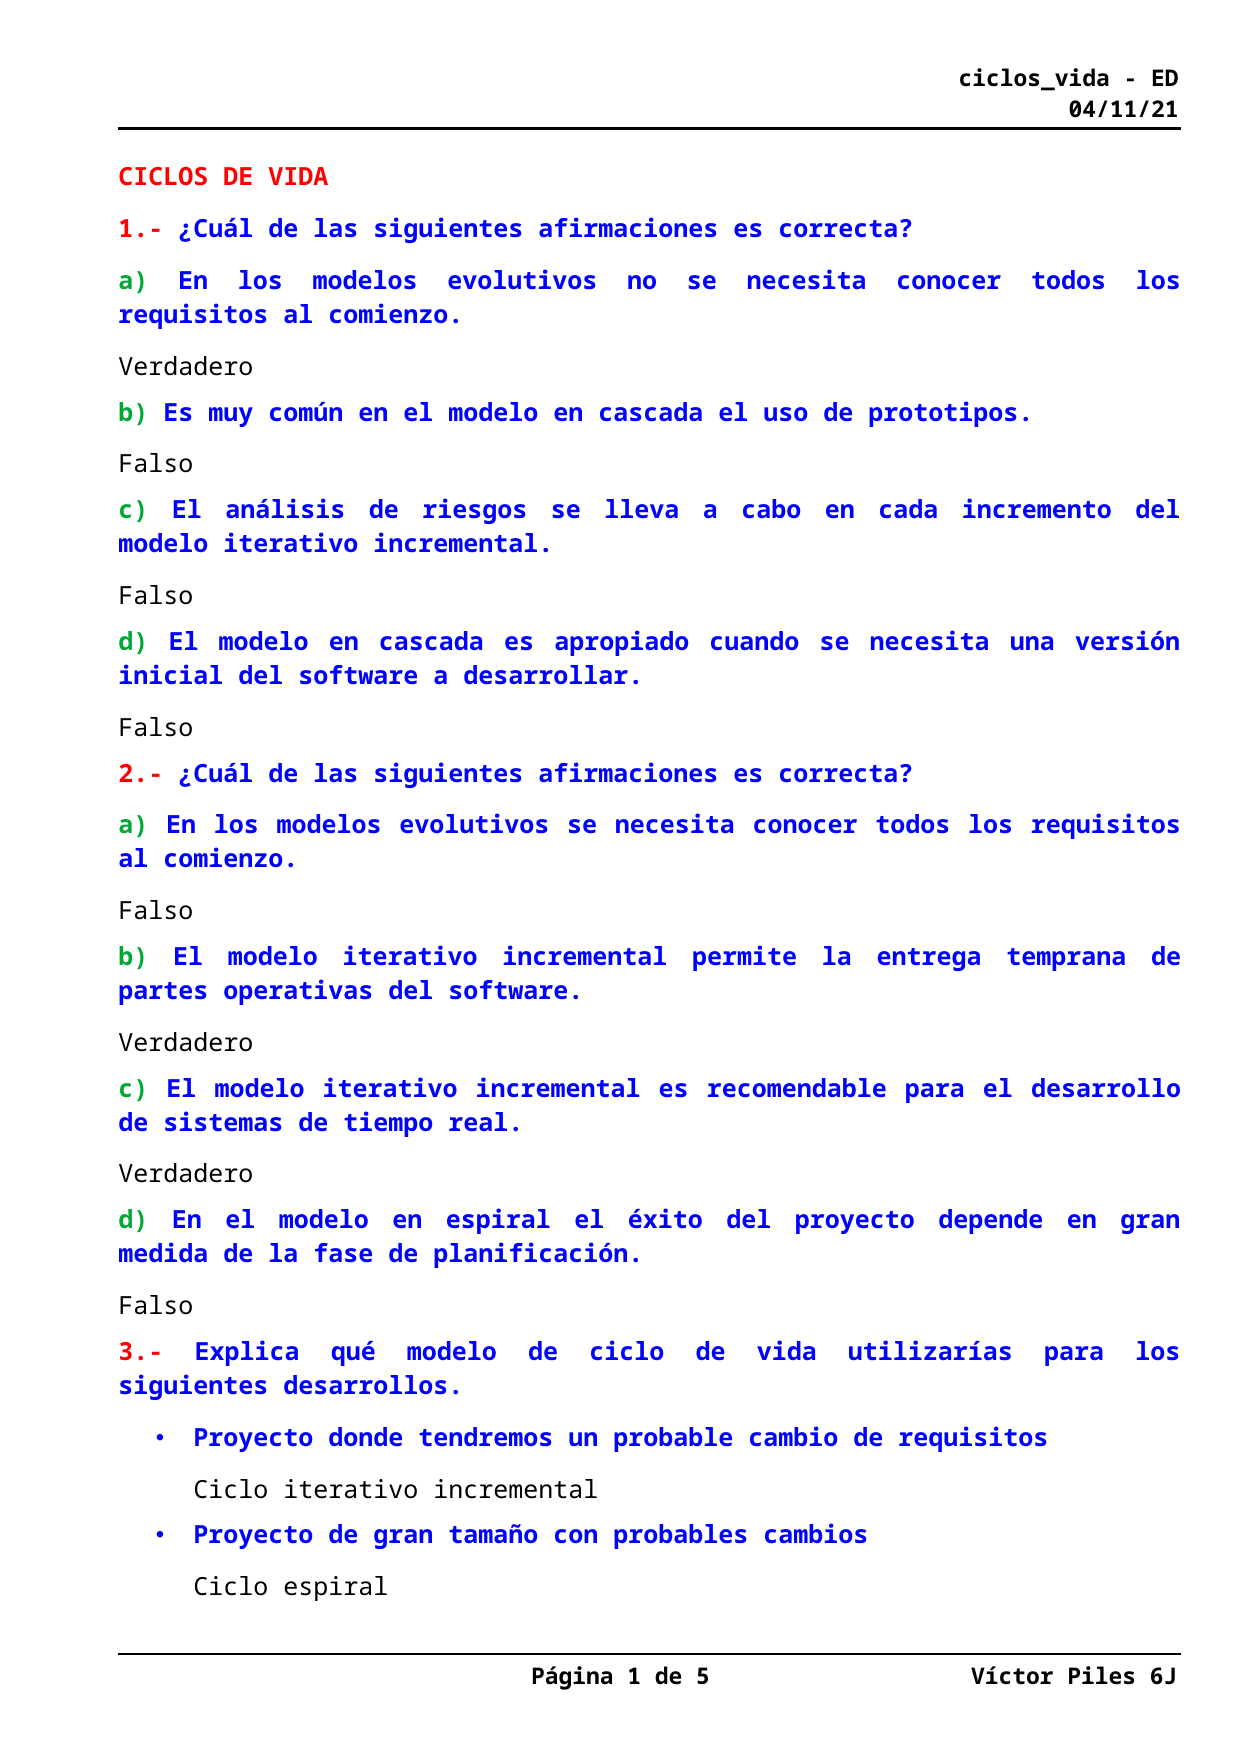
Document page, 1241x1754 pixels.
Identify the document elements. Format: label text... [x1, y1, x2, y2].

text c) El modelo iterativo incremental es recomendable para el desarrollo de sistemas de tiempo real. [118, 1070, 1181, 1138]
text Falso [118, 709, 1181, 743]
text 3.- Explica qué modelo de ciclo de vida utilizarías para los siguientes desarrollos. [118, 1334, 1181, 1402]
text d) El modelo en cascada es apropiado cuando se necesita una versión inicial del software a desarrollar. [118, 623, 1181, 692]
text Falso [118, 893, 1181, 927]
text d) En el modelo en espiral el éxito del proyecto depende en gran medida de la fase de planificación. [118, 1202, 1181, 1270]
text Verdadero [118, 1156, 1181, 1190]
text b) Es muy común en el modelo en cascada el uso de prototipos. [118, 394, 1181, 428]
text c) El análisis de riesgos se lleva a cabo en cada incremento del modelo iterativo incremental. [118, 492, 1181, 560]
text b) El modelo iterativo incremental permite la entrega temprana de partes operativas del software. [118, 939, 1181, 1007]
list Proyecto de gran tamaño con probables cambios [156, 1517, 1181, 1551]
list Proyecto donde tendremos un probable cambio de requisitos [156, 1419, 1181, 1453]
text CICLOS DE VIDA [118, 159, 1181, 193]
text Falso [118, 578, 1181, 612]
list Ciclo espiral [156, 1569, 1181, 1603]
text 1.- ¿Cuál de las siguientes afirmaciones es correcta? [118, 211, 1181, 245]
text a) En los modelos evolutivos se necesita conocer todos los requisitos al comienzo. [118, 807, 1181, 875]
text Verdadero [118, 1024, 1181, 1058]
text Falso [118, 1288, 1181, 1322]
text Verdadero [118, 348, 1181, 382]
text Falso [118, 446, 1181, 480]
text a) En los modelos evolutivos no se necesita conocer todos los requisitos al comienzo. [118, 263, 1181, 331]
list Ciclo iterativo incremental [156, 1471, 1181, 1505]
text 2.- ¿Cuál de las siguientes afirmaciones es correcta? [118, 755, 1181, 789]
